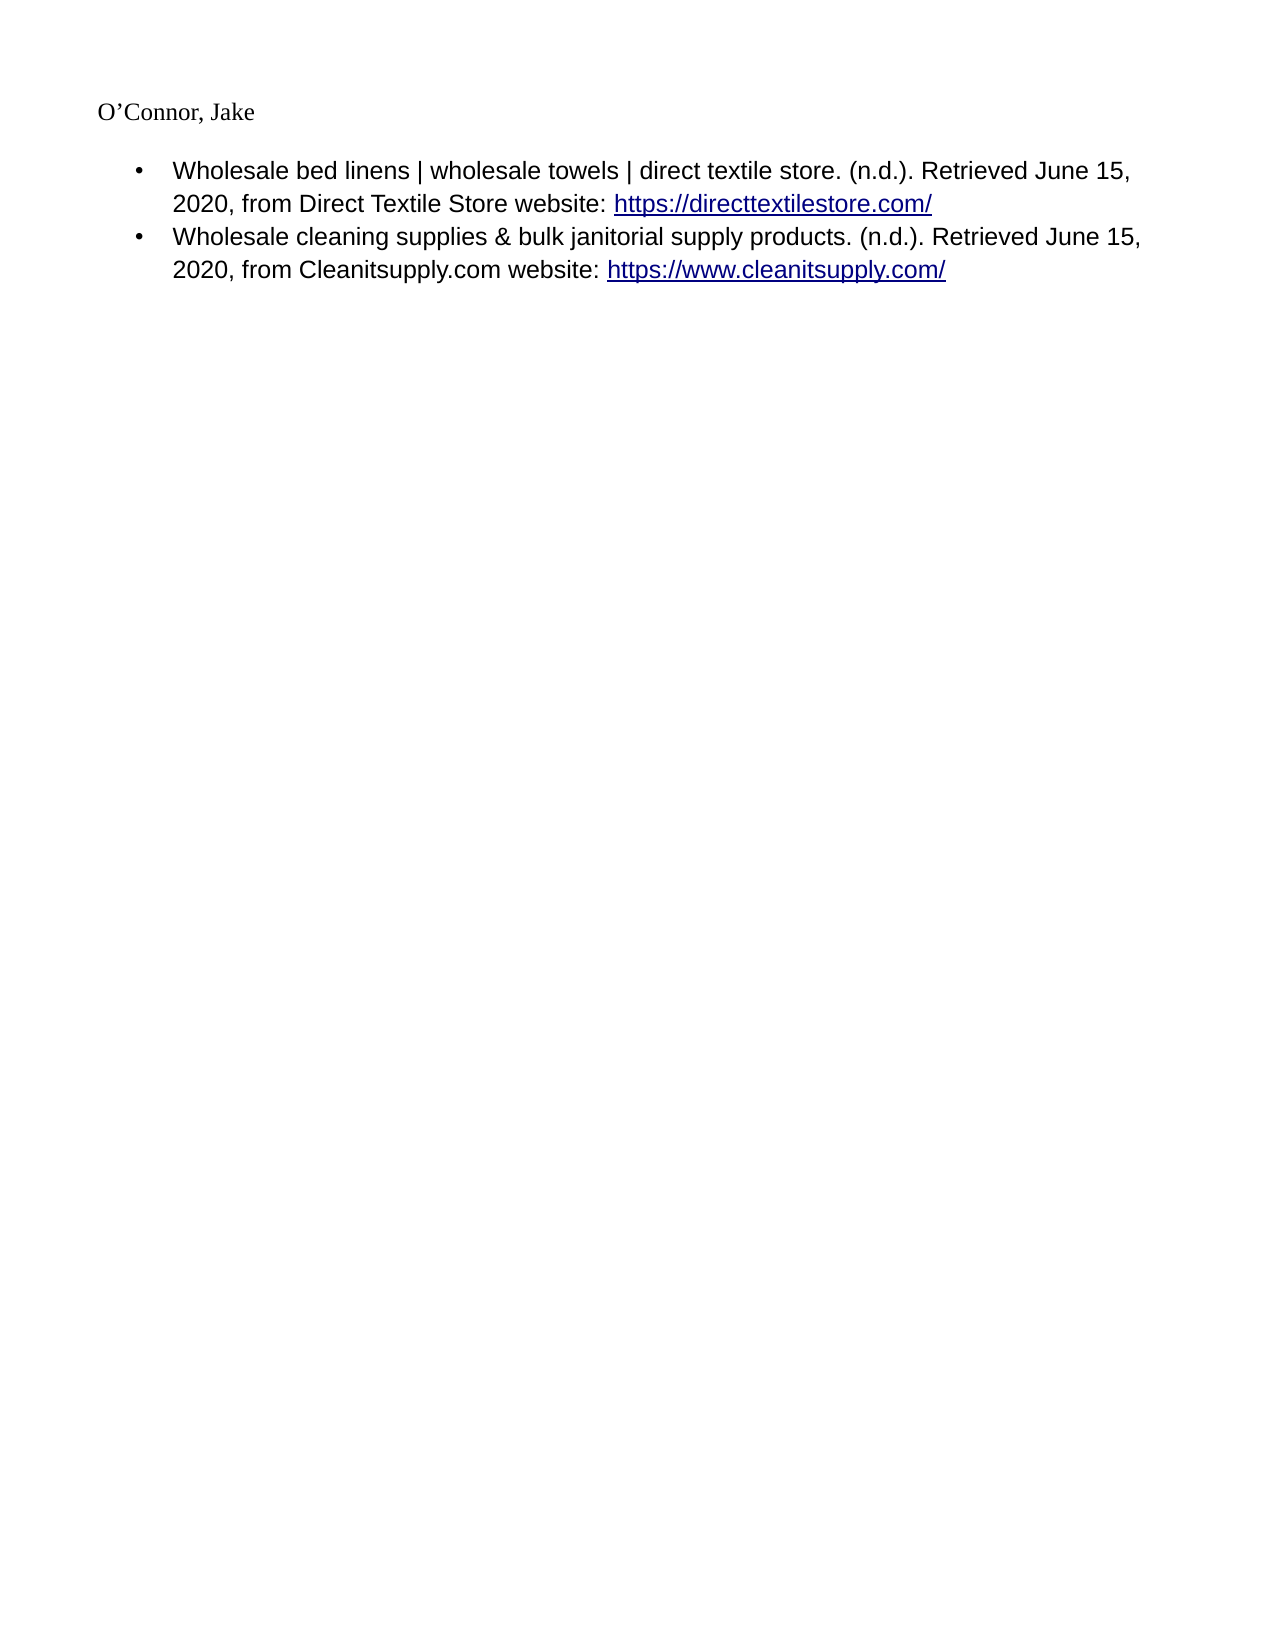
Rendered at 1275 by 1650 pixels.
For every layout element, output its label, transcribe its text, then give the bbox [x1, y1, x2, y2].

list Wholesale bed linens | wholesale towels | direct textile store. (n.d.). Retrieved June 15, 2020, from Direct Textile Store website: https://directtextilestore.com/ [135, 156, 1177, 218]
list Wholesale cleaning supplies & bulk janitorial supply products. (n.d.). Retrieved June 15, 2020, from Cleanitsupply.com website: https://www.cleanitsupply.com/ [135, 222, 1177, 284]
